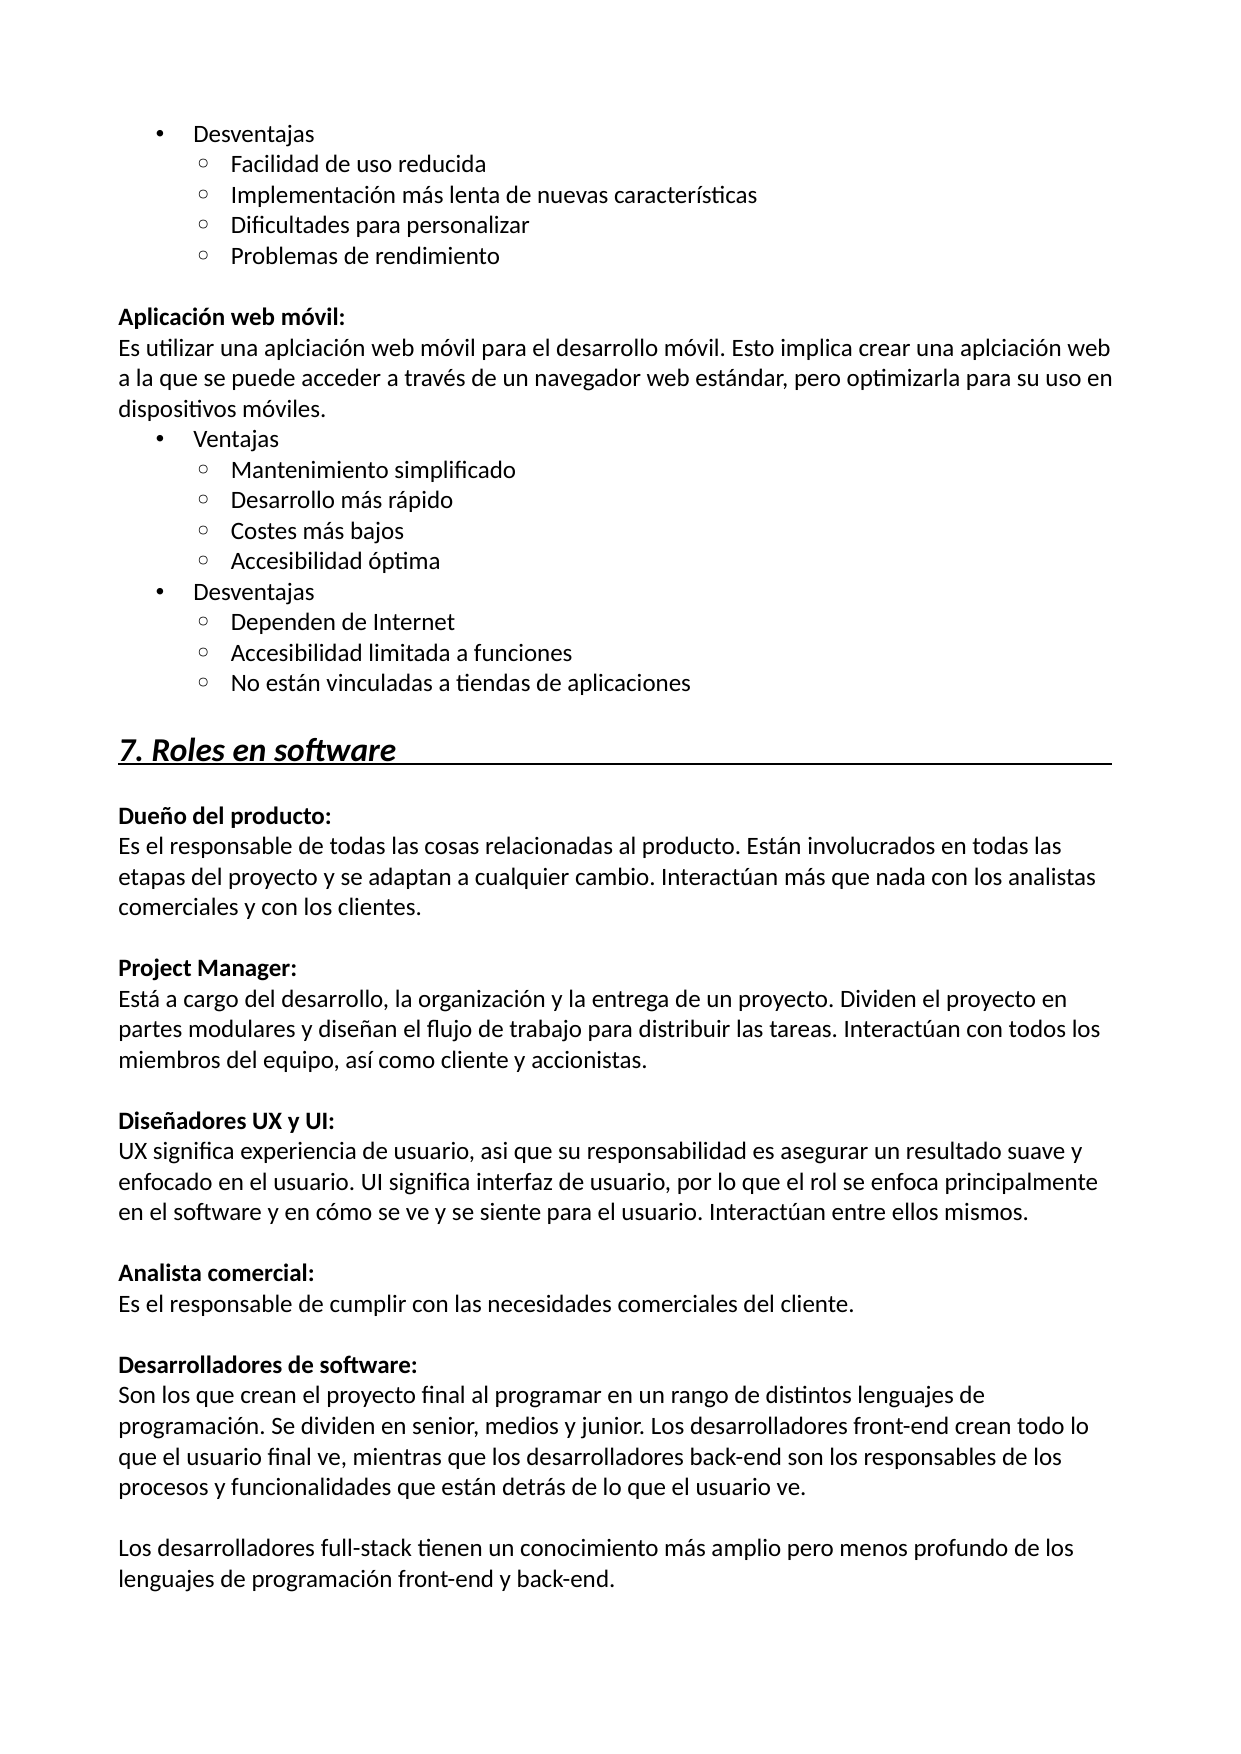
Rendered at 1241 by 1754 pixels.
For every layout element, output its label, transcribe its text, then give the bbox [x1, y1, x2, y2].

text Project Manager: [118, 952, 1122, 983]
list Ventajas [156, 423, 1122, 454]
text Es el responsable de todas las cosas relacionadas al producto. Están involucrados en todas las etapas del proyecto y se adaptan a cualquier cambio. Interactúan más que nada con los analistas comerciales y con los clientes. [118, 830, 1122, 922]
text Está a cargo del desarrollo, la organización y la entrega de un proyecto. Dividen el proyecto en partes modulares y diseñan el flujo de trabajo para distribuir las tareas. Interactúan con todos los miembros del equipo, así como cliente y accionistas. [118, 983, 1122, 1074]
list Dificultades para personalizar [193, 210, 1122, 240]
list Facilidad de uso reducida [193, 149, 1122, 179]
text Aplicación web móvil: [118, 301, 1122, 332]
text Desarrolladores de software: [118, 1349, 1122, 1380]
text Es utilizar una aplciación web móvil para el desarrollo móvil. Esto implica crear una aplciación web a la que se puede acceder a través de un navegador web estándar, pero optimizarla para su uso en dispositivos móviles. [118, 332, 1122, 423]
list Desventajas [156, 576, 1122, 606]
text Dueño del producto: [118, 800, 1122, 830]
list Desarrollo más rápido [193, 484, 1122, 515]
text Es el responsable de cumplir con las necesidades comerciales del cliente. [118, 1288, 1122, 1319]
list Desventajas [156, 118, 1122, 149]
text Diseñadores UX y UI: [118, 1105, 1122, 1136]
list Dependen de Internet [193, 606, 1122, 637]
text UX significa experiencia de usuario, asi que su responsabilidad es asegurar un resultado suave y enfocado en el usuario. UI significa interfaz de usuario, por lo que el rol se enfoca principalmente en el software y en cómo se ve y se siente para el usuario. Interactúan entre ellos mismos. [118, 1136, 1122, 1227]
text Son los que crean el proyecto final al programar en un rango de distintos lenguajes de programación. Se dividen en senior, medios y junior. Los desarrolladores front-end crean todo lo que el usuario final ve, mientras que los desarrolladores back-end son los responsables de los procesos y funcionalidades que están detrás de lo que el usuario ve. [118, 1380, 1122, 1502]
list Accesibilidad limitada a funciones [193, 637, 1122, 667]
text Los desarrolladores full-stack tienen un conocimiento más amplio pero menos profundo de los lenguajes de programación front-end y back-end. [118, 1532, 1122, 1593]
text 7. Roles en software [118, 728, 1122, 769]
text Analista comercial: [118, 1258, 1122, 1288]
list Implementación más lenta de nuevas características [193, 179, 1122, 210]
list No están vinculadas a tiendas de aplicaciones [193, 667, 1122, 698]
list Mantenimiento simplificado [193, 454, 1122, 484]
list Problemas de rendimiento [193, 240, 1122, 271]
list Accesibilidad óptima [193, 545, 1122, 576]
list Costes más bajos [193, 515, 1122, 545]
